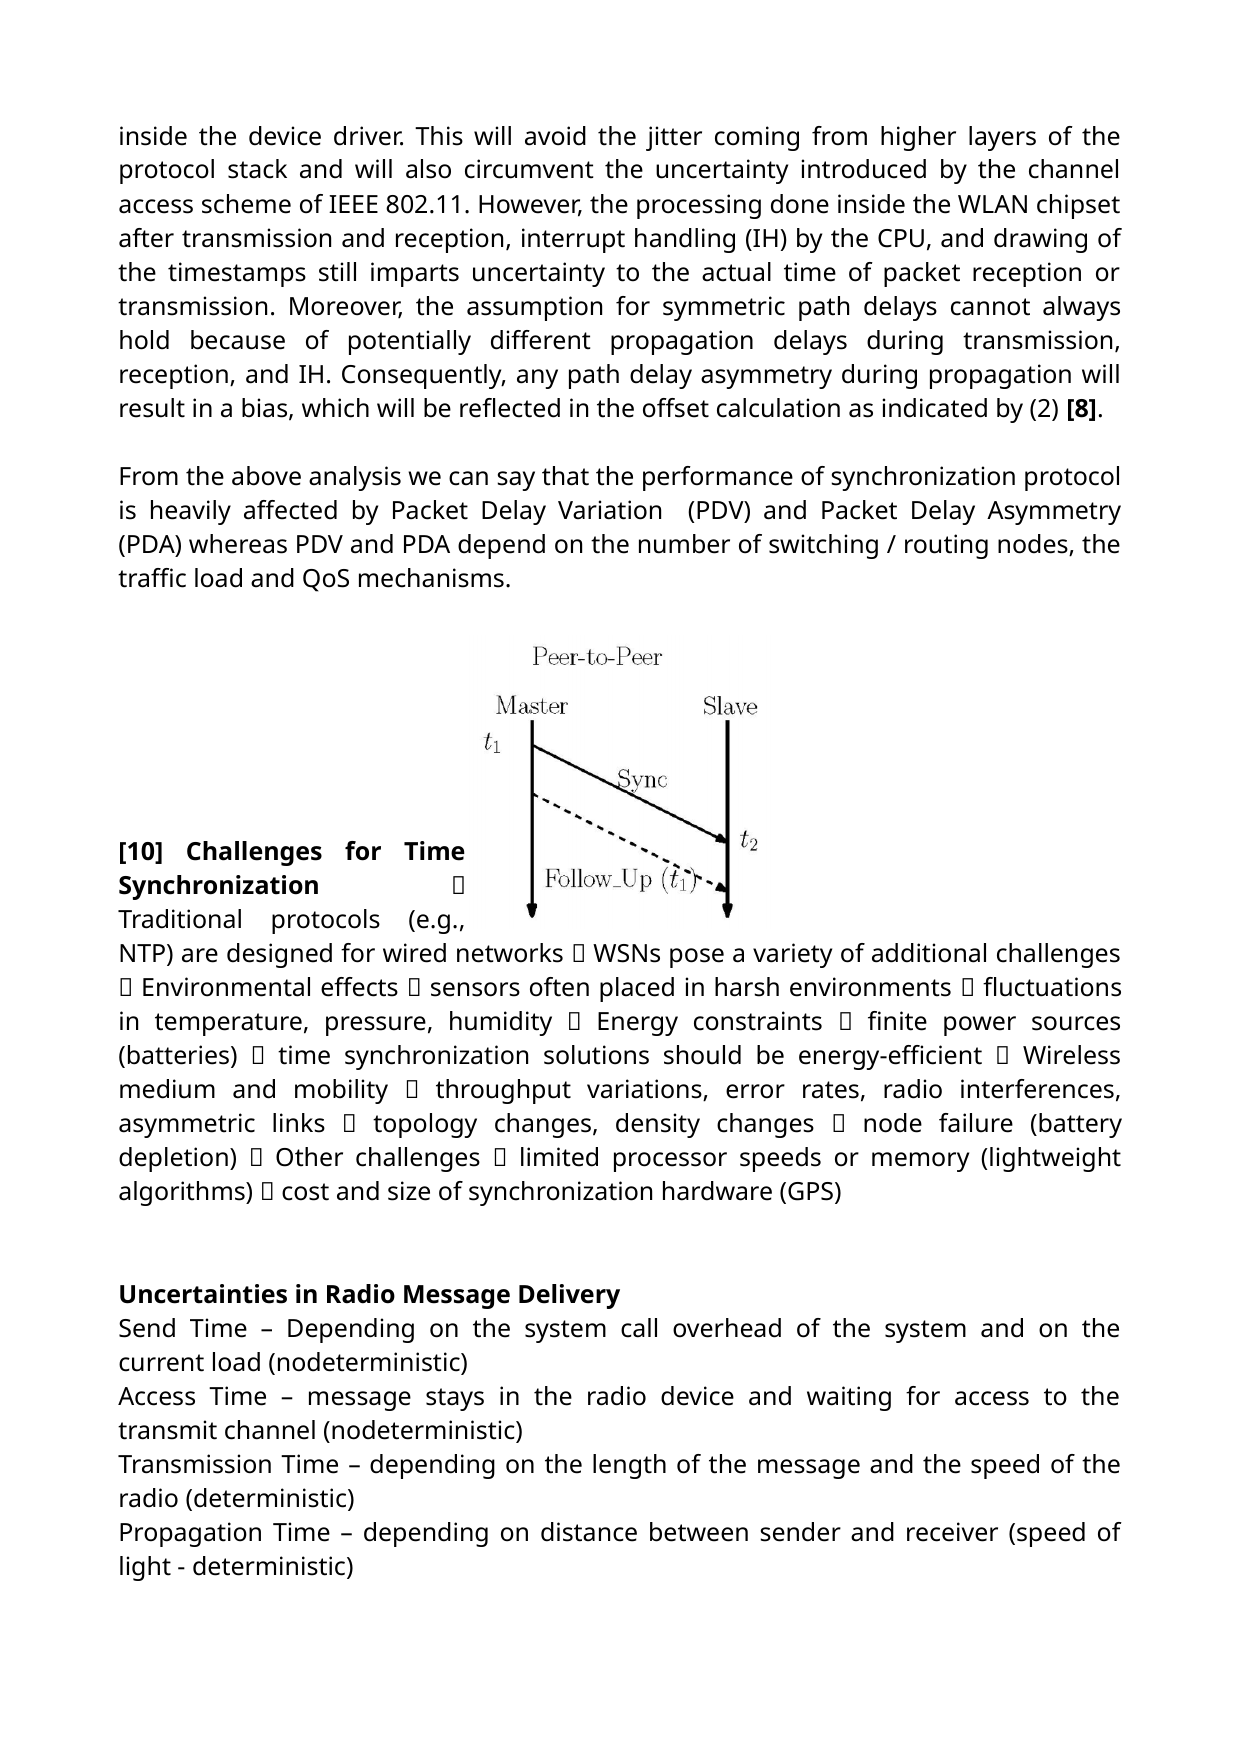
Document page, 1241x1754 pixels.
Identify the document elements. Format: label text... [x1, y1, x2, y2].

picture [465, 629, 775, 929]
text Uncertainties in Radio Message Delivery [118, 1276, 1122, 1310]
text From the above analysis we can say that the performance of synchronization protocol is heavily affected by Packet Delay Variation (PDV) and Packet Delay Asymmetry (PDA) whereas PDV and PDA depend on the number of switching / routing nodes, the traffic load and QoS mechanisms. [118, 459, 1122, 595]
text [10] Challenges for Time Synchronization  Traditional protocols (e.g., NTP) are designed for wired networks  WSNs pose a variety of additional challenges  Environmental effects  sensors often placed in harsh environments  fluctuations in temperature, pressure, humidity  Energy constraints  finite power sources (batteries)  time synchronization solutions should be energy-efficient  Wireless medium and mobility  throughput variations, error rates, radio interferences, asymmetric links  topology changes, density changes  node failure (battery depletion)  Other challenges  limited processor speeds or memory (lightweight algorithms)  cost and size of synchronization hardware (GPS) [118, 833, 1122, 1208]
text Send Time – Depending on the system call overhead of the system and on the current load (nodeterministic) [118, 1310, 1122, 1378]
text inside the device driver. This will avoid the jitter coming from higher layers of the protocol stack and will also circumvent the uncertainty introduced by the channel access scheme of IEEE 802.11. However, the processing done inside the WLAN chipset after transmission and reception, interrupt handling (IH) by the CPU, and drawing of the timestamps still imparts uncertainty to the actual time of packet reception or transmission. Moreover, the assumption for symmetric path delays cannot always hold because of potentially different propagation delays during transmission, reception, and IH. Consequently, any path delay asymmetry during propagation will result in a bias, which will be reflected in the offset calculation as indicated by (2) [8]. [118, 118, 1122, 425]
text Transmission Time – depending on the length of the message and the speed of the radio (deterministic) [118, 1447, 1122, 1515]
text Access Time – message stays in the radio device and waiting for access to the transmit channel (nodeterministic) [118, 1378, 1122, 1447]
text Propagation Time – depending on distance between sender and receiver (speed of light - deterministic) [118, 1515, 1122, 1583]
